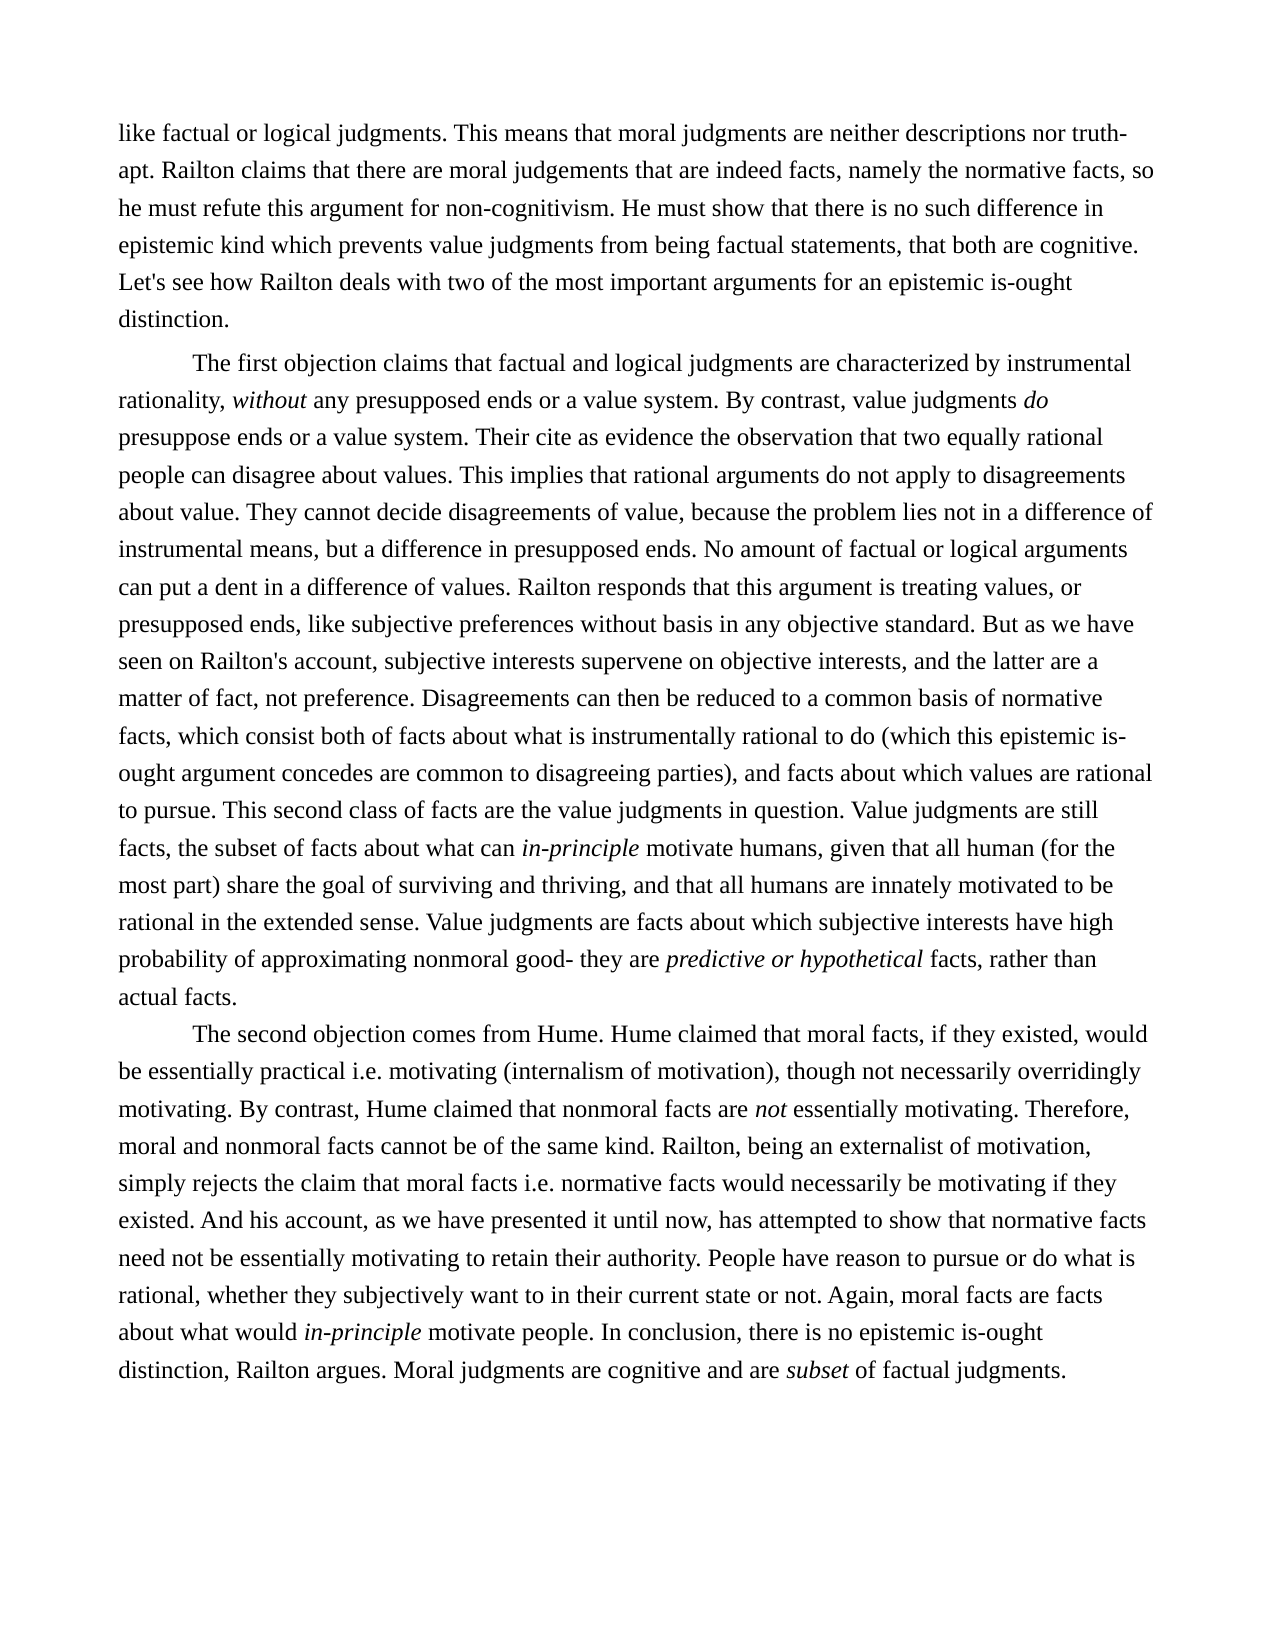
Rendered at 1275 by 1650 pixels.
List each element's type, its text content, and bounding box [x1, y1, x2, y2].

text like factual or logical judgments. This means that moral judgments are neither descriptions nor truth-apt. Railton claims that there are moral judgements that are indeed facts, namely the normative facts, so he must refute this argument for non-cognitivism. He must show that there is no such difference in epistemic kind which prevents value judgments from being factual statements, that both are cognitive. Let's see how Railton deals with two of the most important arguments for an epistemic is-ought distinction. [118, 118, 1157, 333]
text The first objection claims that factual and logical judgments are characterized by instrumental rationality, without any presupposed ends or a value system. By contrast, value judgments do presuppose ends or a value system. Their cite as evidence the observation that two equally rational people can disagree about values. This implies that rational arguments do not apply to disagreements about value. They cannot decide disagreements of value, because the problem lies not in a difference of instrumental means, but a difference in presupposed ends. No amount of factual or logical arguments can put a dent in a difference of values. Railton responds that this argument is treating values, or presupposed ends, like subjective preferences without basis in any objective standard. But as we have seen on Railton's account, subjective interests supervene on objective interests, and the latter are a matter of fact, not preference. Disagreements can then be reduced to a common basis of normative facts, which consist both of facts about what is instrumentally rational to do (which this epistemic is-ought argument concedes are common to disagreeing parties), and facts about which values are rational to pursue. This second class of facts are the value judgments in question. Value judgments are still facts, the subset of facts about what can in-principle motivate humans, given that all human (for the most part) share the goal of surviving and thriving, and that all humans are innately motivated to be rational in the extended sense. Value judgments are facts about which subjective interests have high probability of approximating nonmoral good- they are predictive or hypothetical facts, rather than actual facts. [118, 348, 1157, 1011]
text The second objection comes from Hume. Hume claimed that moral facts, if they existed, would be essentially practical i.e. motivating (internalism of motivation), though not necessarily overridingly motivating. By contrast, Hume claimed that nonmoral facts are not essentially motivating. Therefore, moral and nonmoral facts cannot be of the same kind. Railton, being an externalist of motivation, simply rejects the claim that moral facts i.e. normative facts would necessarily be motivating if they existed. And his account, as we have presented it until now, has attempted to show that normative facts need not be essentially motivating to retain their authority. People have reason to pursue or do what is rational, whether they subjectively want to in their current state or not. Again, moral facts are facts about what would in-principle motivate people. In conclusion, there is no epistemic is-ought distinction, Railton argues. Moral judgments are cognitive and are subset of factual judgments. [118, 1019, 1157, 1383]
